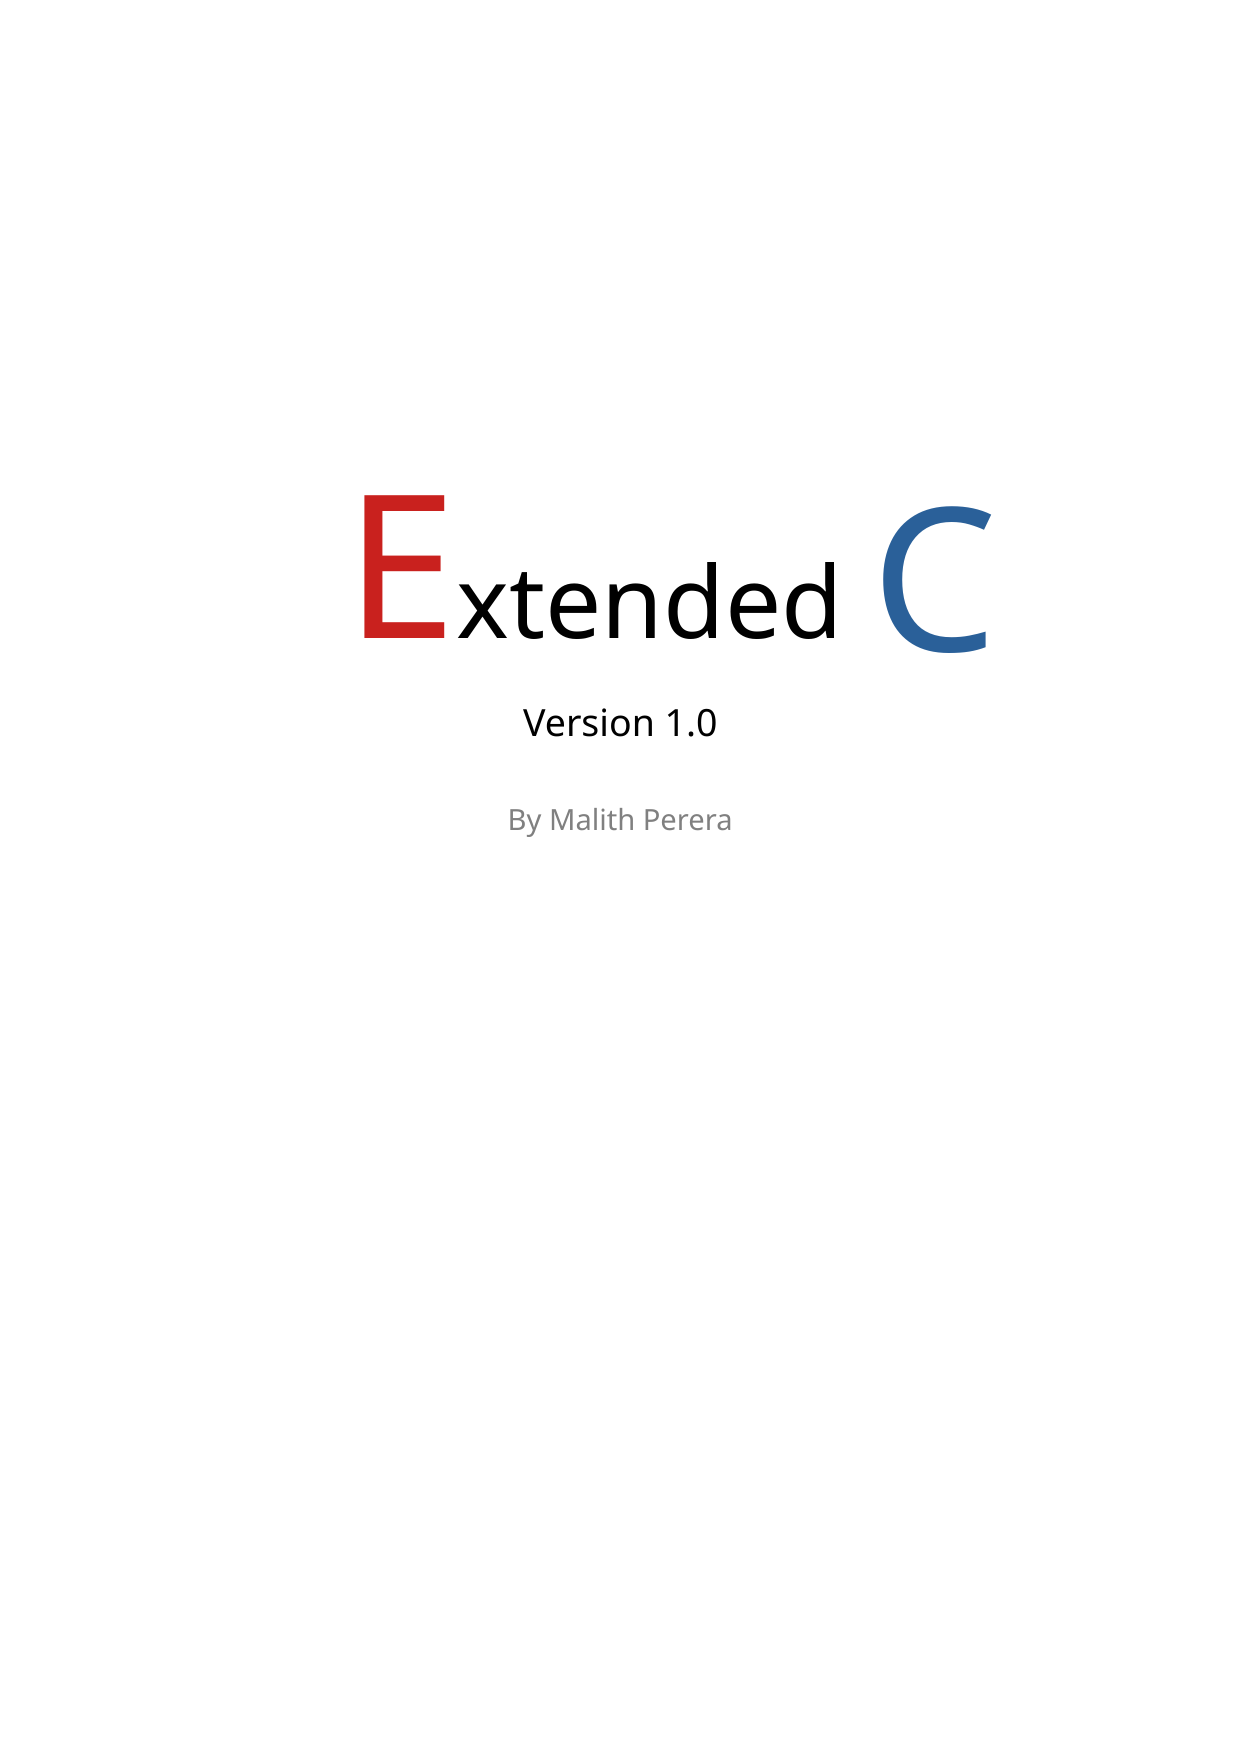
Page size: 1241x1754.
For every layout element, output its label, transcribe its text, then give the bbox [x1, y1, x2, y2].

text Version 1.0 [118, 697, 1122, 748]
text Extended [118, 424, 1122, 697]
text By Malith Perera [118, 799, 1122, 838]
